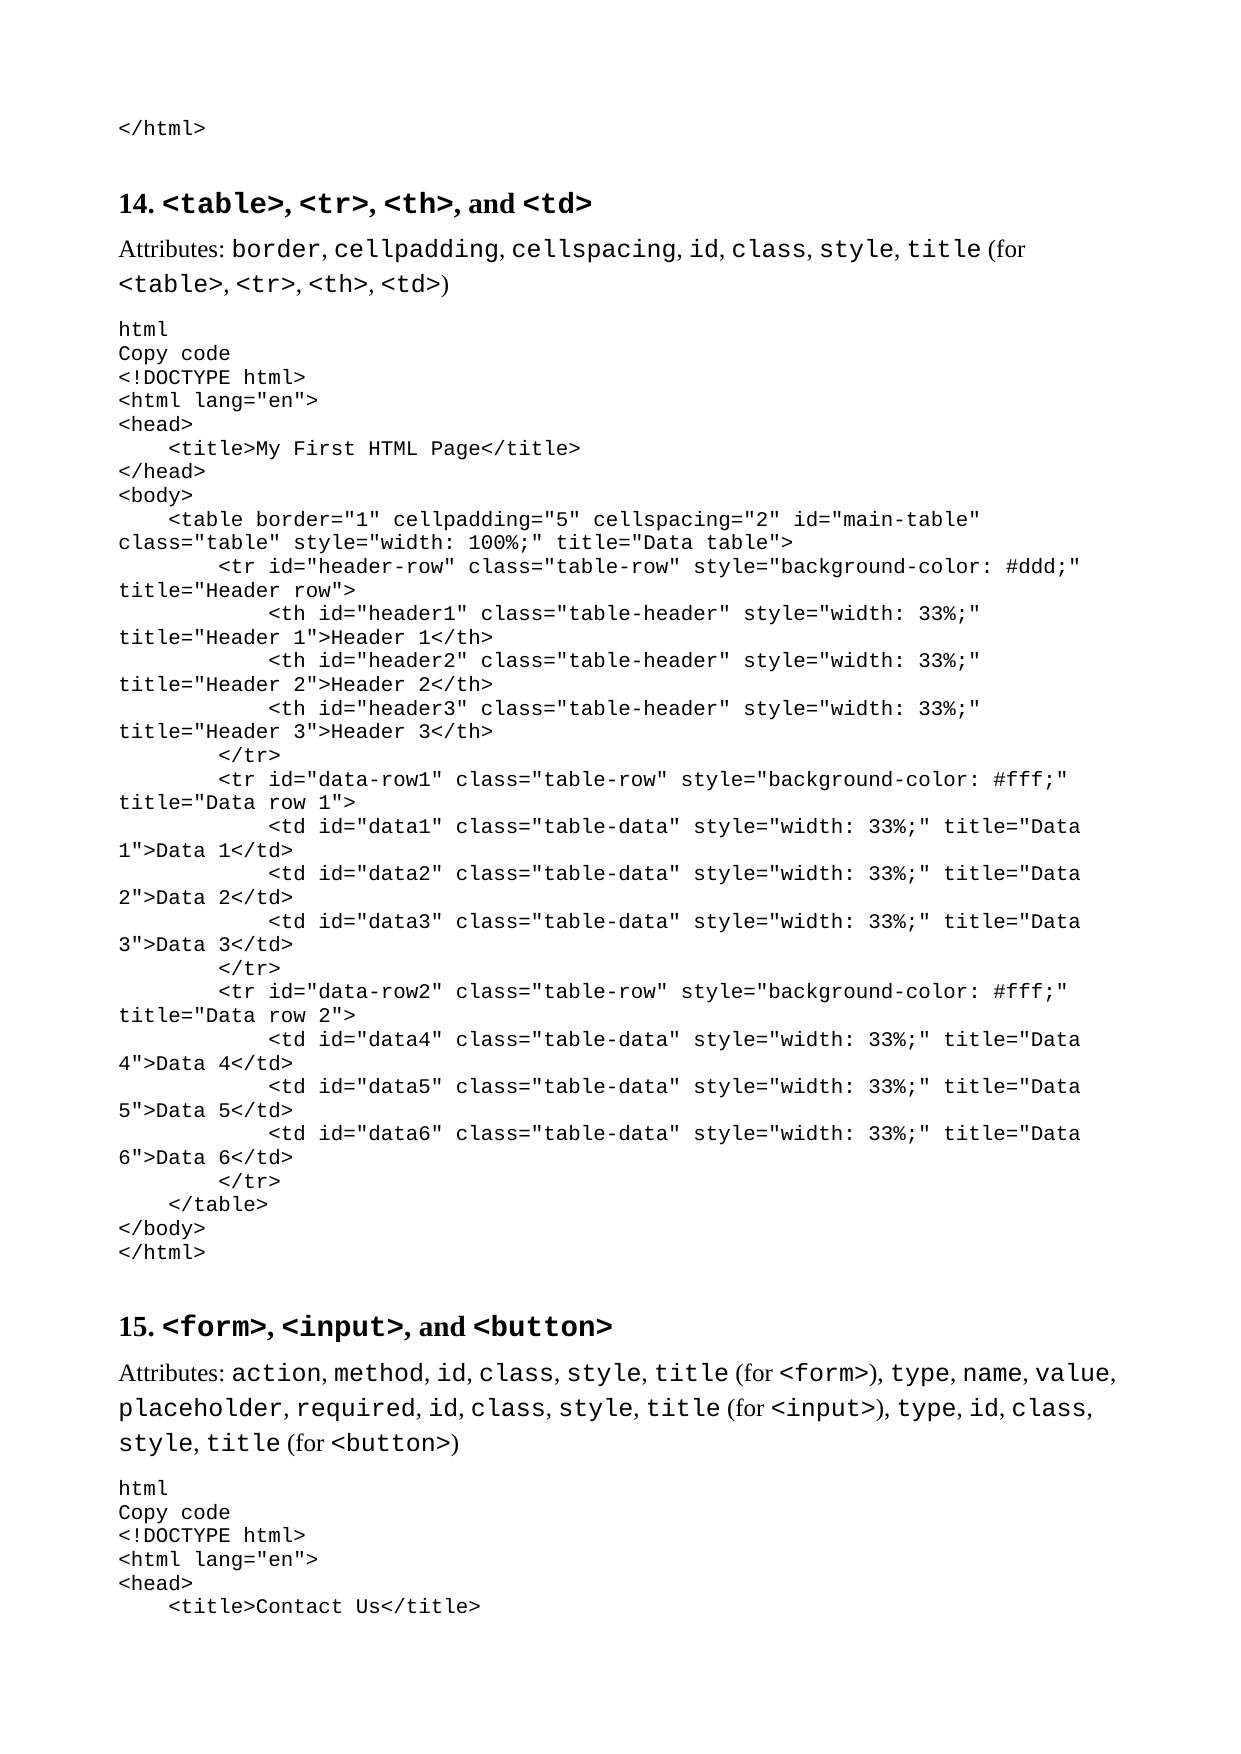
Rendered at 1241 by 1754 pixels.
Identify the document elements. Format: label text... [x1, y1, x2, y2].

text Attributes: border, cellpadding, cellspacing, id, class, style, title (for <table>, <tr>, <th>, <td>) [118, 234, 1122, 300]
text <td id="data2" class="table-data" style="width: 33%;" title="Data 2">Data 2</td> [118, 863, 1122, 911]
text <td id="data1" class="table-data" style="width: 33%;" title="Data 1">Data 1</td> [118, 816, 1122, 863]
subtitle 15. <form>, <input>, and <button> [118, 1309, 1122, 1345]
text </head> [118, 461, 1122, 485]
text html [118, 319, 1122, 343]
text <tr id="data-row2" class="table-row" style="background-color: #fff;" title="Data row 2"> [118, 982, 1122, 1029]
text </body> [118, 1218, 1122, 1242]
text </tr> [118, 745, 1122, 769]
text <head> [118, 414, 1122, 438]
text <title>My First HTML Page</title> [118, 438, 1122, 461]
text <td id="data4" class="table-data" style="width: 33%;" title="Data 4">Data 4</td> [118, 1029, 1122, 1076]
text <html lang="en"> [118, 390, 1122, 414]
text <html lang="en"> [118, 1549, 1122, 1573]
text Attributes: action, method, id, class, style, title (for <form>), type, name, value, placeholder, required, id, class, style, title (for <input>), type, id, class, style, title (for <button>) [118, 1358, 1122, 1459]
subtitle 14. <table>, <tr>, <th>, and <td> [118, 186, 1122, 222]
text html [118, 1478, 1122, 1502]
text <th id="header2" class="table-header" style="width: 33%;" title="Header 2">Header 2</th> [118, 651, 1122, 698]
text <td id="data6" class="table-data" style="width: 33%;" title="Data 6">Data 6</td> [118, 1123, 1122, 1171]
text <title>Contact Us</title> [118, 1596, 1122, 1620]
text <tr id="data-row1" class="table-row" style="background-color: #fff;" title="Data row 1"> [118, 769, 1122, 816]
text <th id="header3" class="table-header" style="width: 33%;" title="Header 3">Header 3</th> [118, 698, 1122, 745]
text <th id="header1" class="table-header" style="width: 33%;" title="Header 1">Header 1</th> [118, 603, 1122, 651]
text <head> [118, 1573, 1122, 1596]
text Copy code [118, 343, 1122, 367]
text </tr> [118, 958, 1122, 982]
text <td id="data5" class="table-data" style="width: 33%;" title="Data 5">Data 5</td> [118, 1076, 1122, 1123]
text </html> [118, 118, 1122, 142]
text <tr id="header-row" class="table-row" style="background-color: #ddd;" title="Header row"> [118, 556, 1122, 603]
text <body> [118, 485, 1122, 509]
text Copy code [118, 1502, 1122, 1525]
text <!DOCTYPE html> [118, 1525, 1122, 1549]
text </table> [118, 1194, 1122, 1218]
text <td id="data3" class="table-data" style="width: 33%;" title="Data 3">Data 3</td> [118, 911, 1122, 958]
text <table border="1" cellpadding="5" cellspacing="2" id="main-table" class="table" style="width: 100%;" title="Data table"> [118, 509, 1122, 556]
text </html> [118, 1242, 1122, 1265]
text </tr> [118, 1171, 1122, 1194]
text <!DOCTYPE html> [118, 367, 1122, 390]
